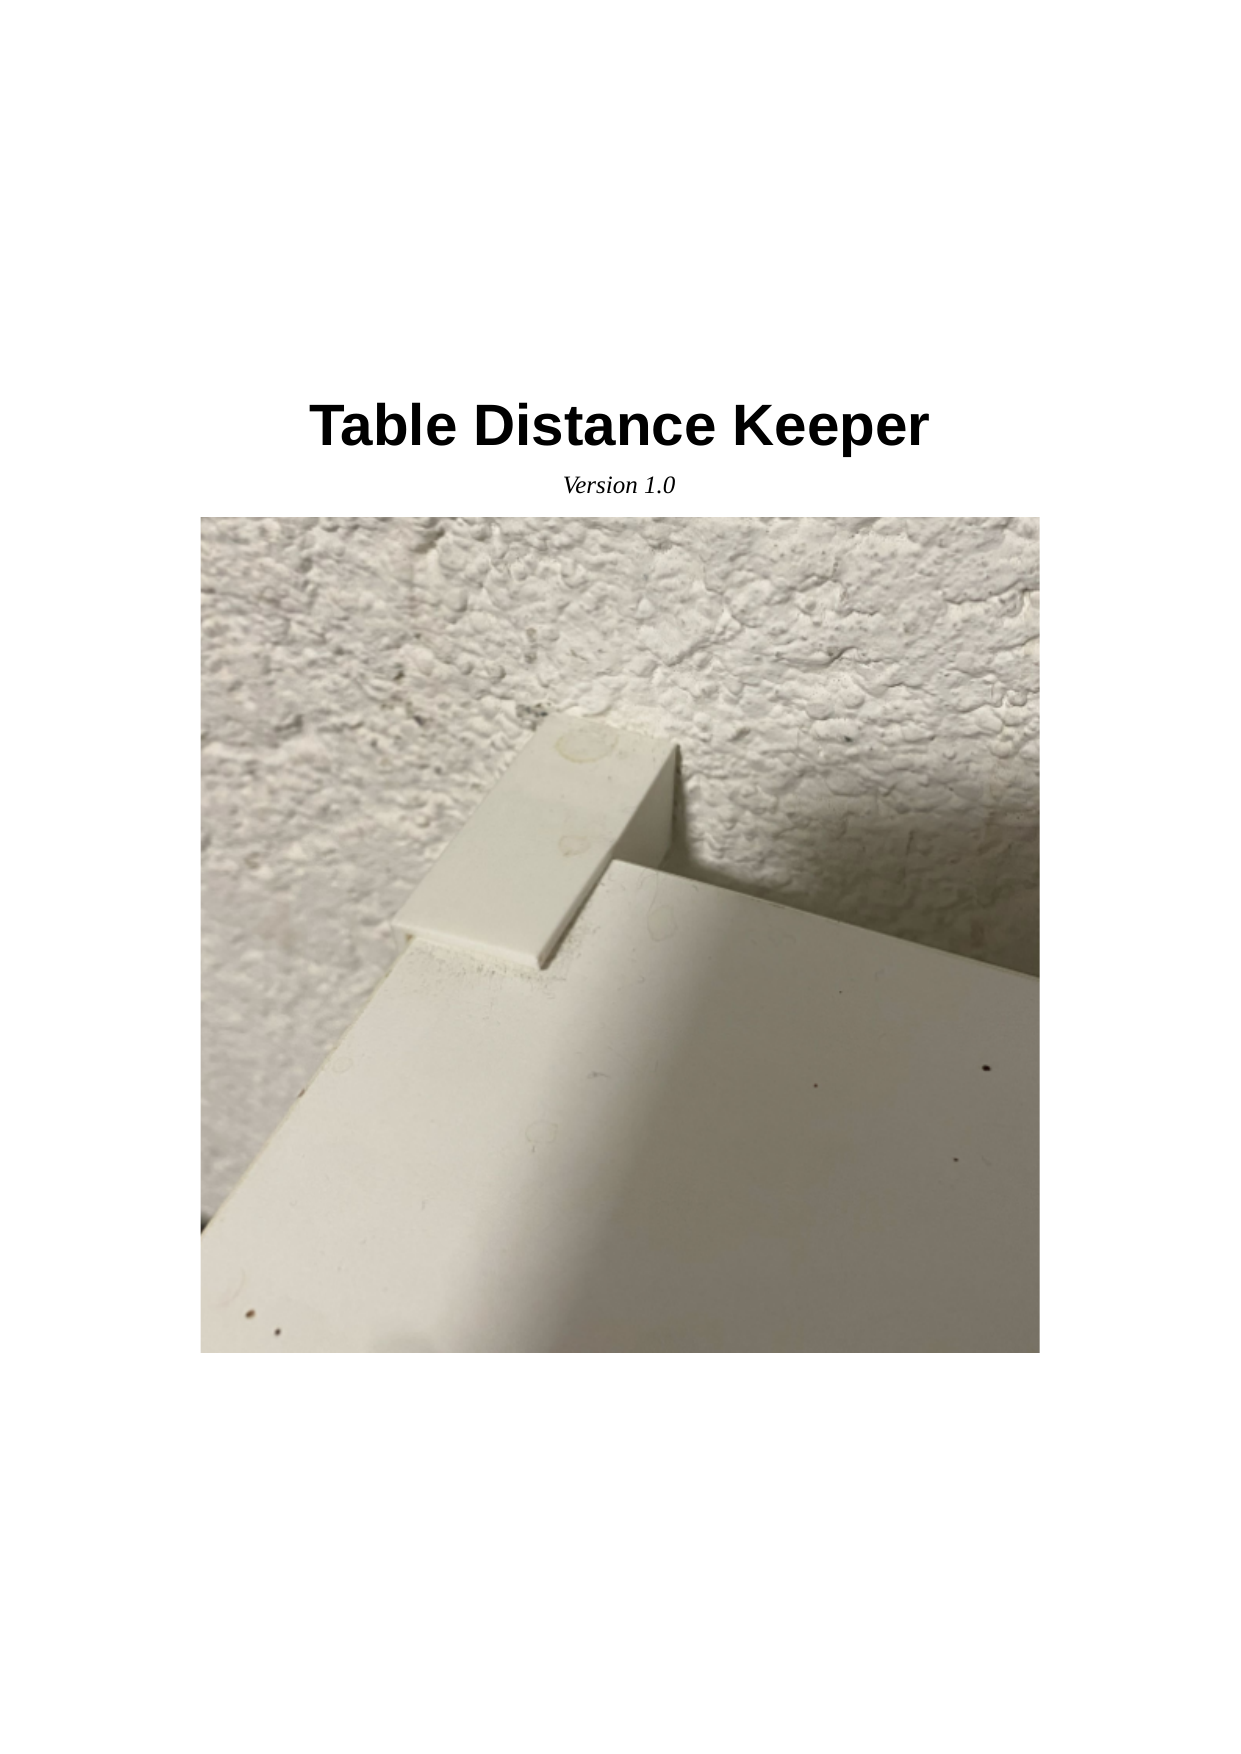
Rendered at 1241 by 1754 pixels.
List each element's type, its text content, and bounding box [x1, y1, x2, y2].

text Version 1.0 [118, 470, 1122, 499]
picture [200, 517, 1040, 1353]
title Table Distance Keeper [118, 391, 1122, 458]
